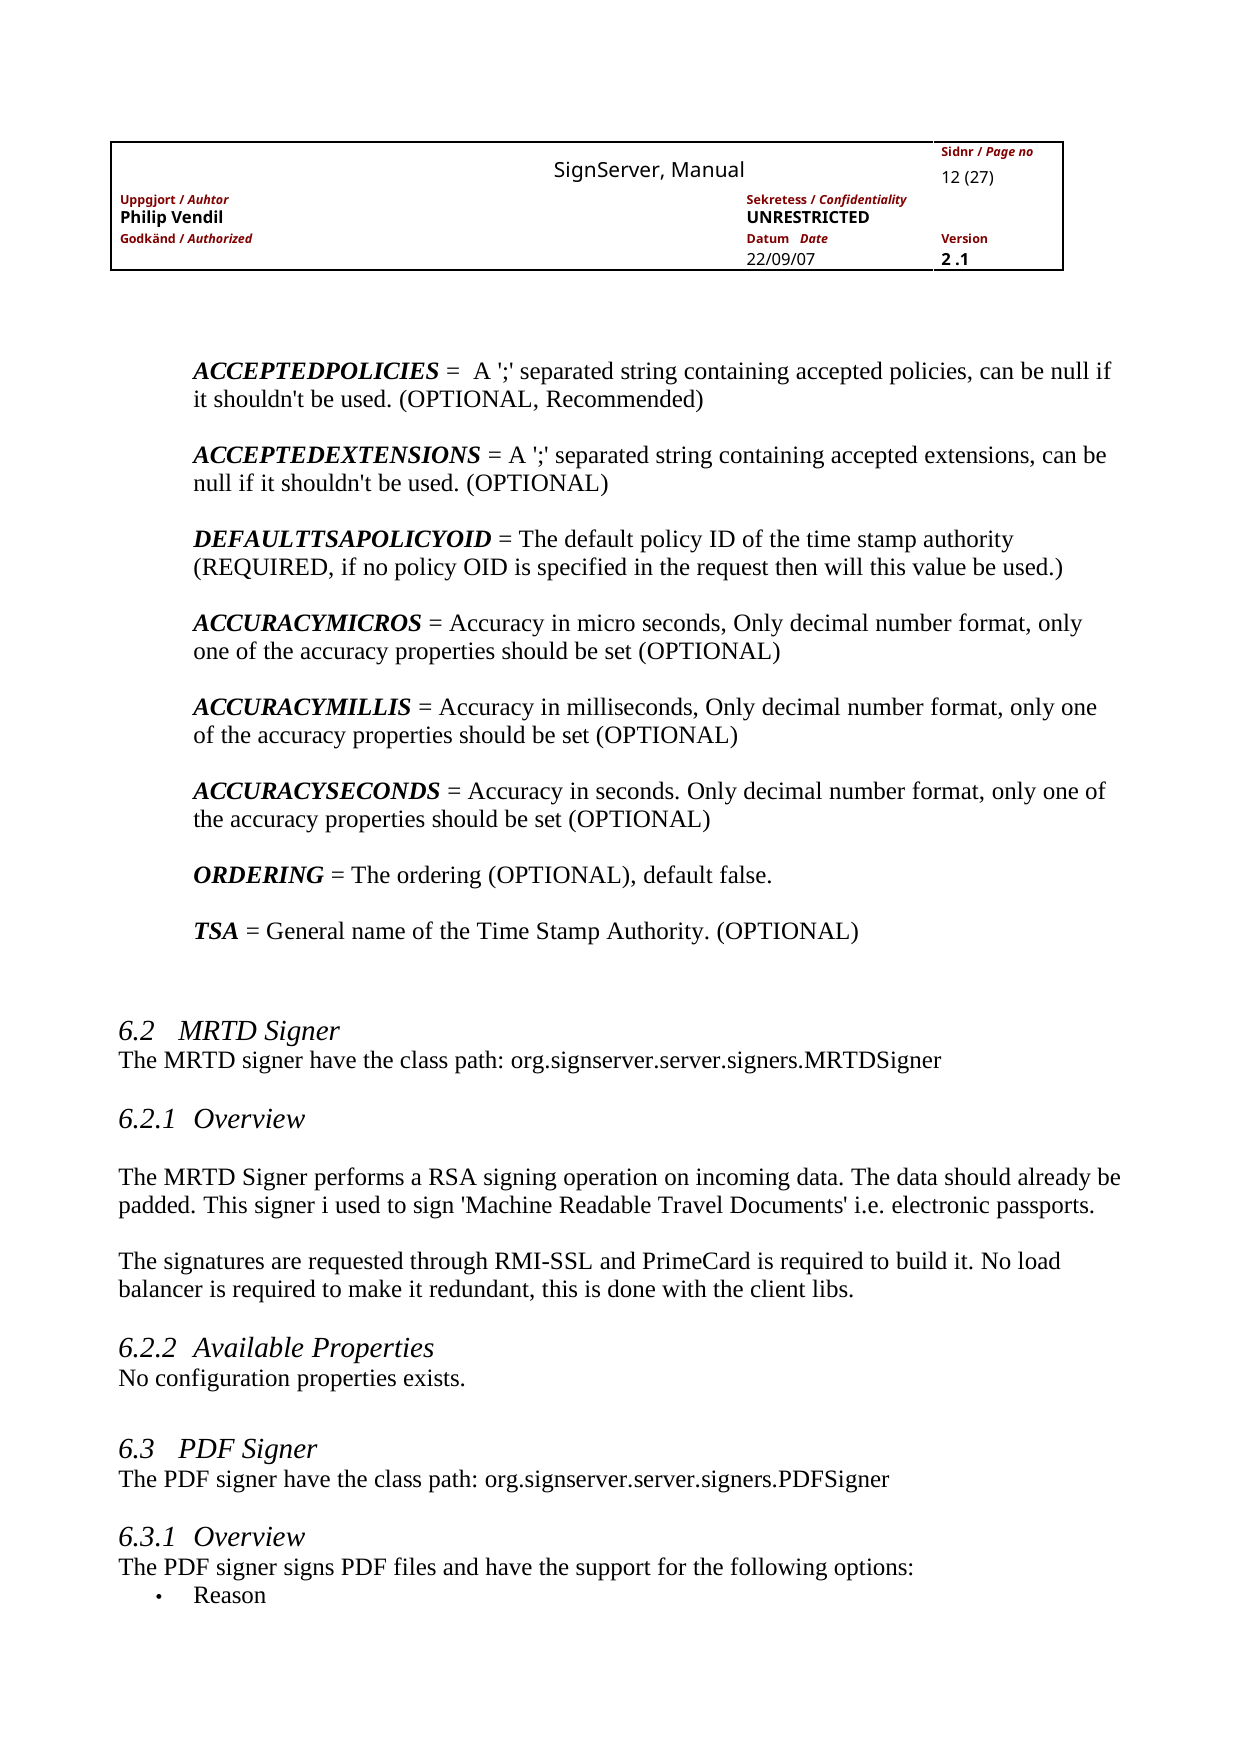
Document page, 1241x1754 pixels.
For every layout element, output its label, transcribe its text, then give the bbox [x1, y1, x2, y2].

text ACCURACYMILLIS = Accuracy in milliseconds, Only decimal number format, only one of the accuracy properties should be set (OPTIONAL) [193, 693, 1122, 749]
text The PDF signer have the class path: org.signserver.server.signers.PDFSigner [118, 1464, 1122, 1493]
subtitle Available Properties [118, 1331, 1122, 1363]
subtitle Overview [118, 1521, 1122, 1553]
subtitle PDF Signer [118, 1432, 1122, 1464]
text No configuration properties exists. [118, 1363, 1122, 1392]
text DEFAULTTSAPOLICYOID = The default policy ID of the time stamp authority (REQUIRED, if no policy OID is specified in the request then will this value be used.) [193, 525, 1122, 581]
list Reason [156, 1581, 1122, 1609]
text The signatures are requested through RMI-SSL and PrimeCard is required to build it. No load balancer is required to make it redundant, this is done with the client libs. [118, 1247, 1122, 1303]
text The PDF signer signs PDF files and have the support for the following options: [118, 1553, 1122, 1581]
text ACCEPTEDEXTENSIONS = A ';' separated string containing accepted extensions, can be null if it shouldn't be used. (OPTIONAL) [193, 441, 1122, 497]
text TSA = General name of the Time Stamp Authority. (OPTIONAL) [193, 917, 1122, 945]
text ACCURACYSECONDS = Accuracy in seconds. Only decimal number format, only one of the accuracy properties should be set (OPTIONAL) [193, 777, 1122, 833]
subtitle Overview [118, 1102, 1122, 1135]
text ORDERING = The ordering (OPTIONAL), default false. [193, 861, 1122, 889]
text The MRTD signer have the class path: org.signserver.server.signers.MRTDSigner [118, 1046, 1122, 1074]
subtitle MRTD Signer [118, 1014, 1122, 1046]
text The MRTD Signer performs a RSA signing operation on incoming data. The data should already be padded. This signer i used to sign 'Machine Readable Travel Documents' i.e. electronic passports. [118, 1163, 1122, 1219]
text ACCURACYMICROS = Accuracy in micro seconds, Only decimal number format, only one of the accuracy properties should be set (OPTIONAL) [193, 609, 1122, 665]
text ACCEPTEDPOLICIES = A ';' separated string containing accepted policies, can be null if it shouldn't be used. (OPTIONAL, Recommended) [193, 357, 1122, 413]
